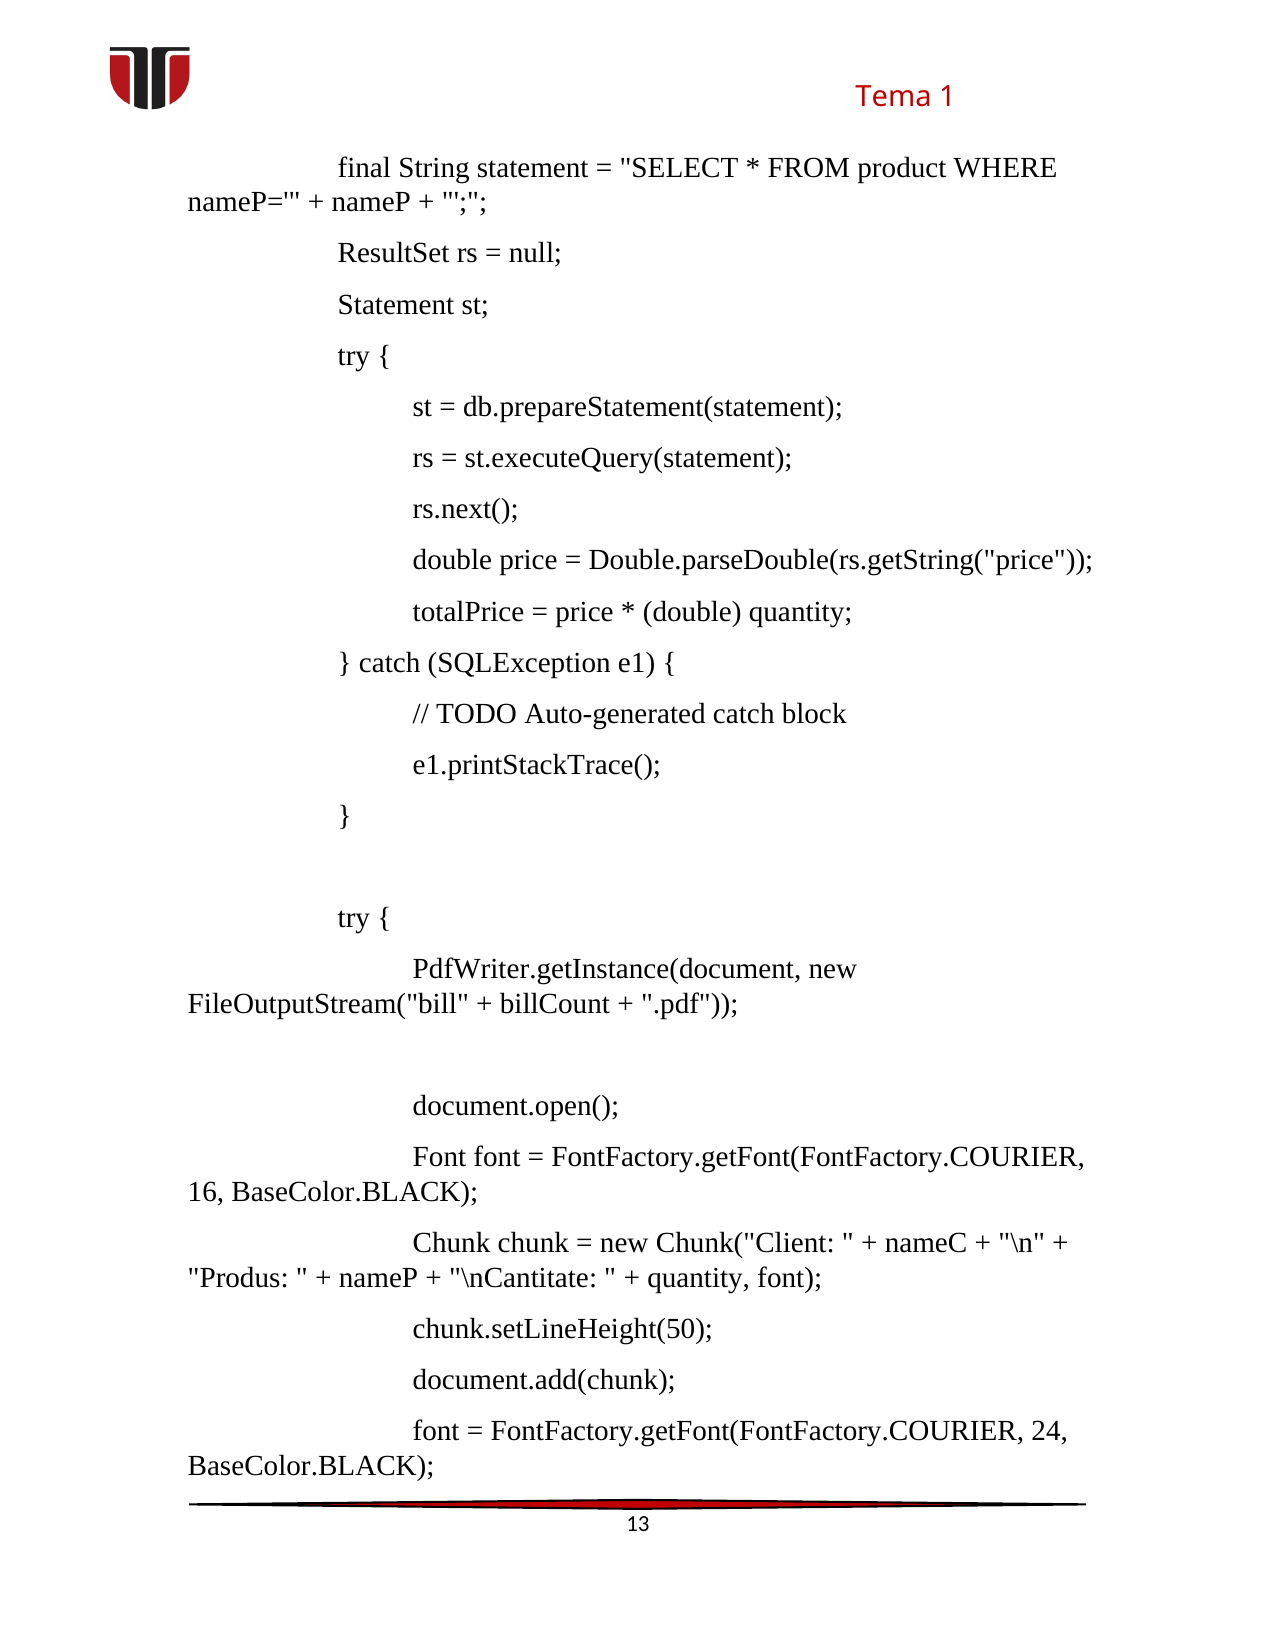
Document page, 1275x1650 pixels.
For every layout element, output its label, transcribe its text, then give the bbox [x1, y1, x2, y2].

text double price = Double.parseDouble(rs.getString("price")); [187, 542, 1125, 576]
text } catch (SQLException e1) { [187, 645, 1125, 678]
text document.add(chunk); [187, 1362, 1125, 1396]
text // TODO Auto-generated catch block [187, 696, 1125, 729]
text rs = st.executeQuery(statement); [187, 440, 1125, 474]
text Statement st; [187, 287, 1125, 320]
text totalPrice = price * (double) quantity; [187, 594, 1125, 627]
text ResultSet rs = null; [187, 236, 1125, 269]
text st = db.prepareStatement(statement); [187, 389, 1125, 423]
text font = FontFactory.getFont(FontFactory.COURIER, 24, BaseColor.BLACK); [187, 1413, 1125, 1481]
text document.open(); [187, 1088, 1125, 1122]
text try { [187, 901, 1125, 934]
text Chunk chunk = new Chunk("Client: " + nameC + "\n" + "Produs: " + nameP + "\nCantitate: " + quantity, font); [187, 1225, 1125, 1293]
text PdfWriter.getInstance(document, new FileOutputStream("bill" + billCount + ".pdf")); [187, 952, 1125, 1020]
text e1.printStackTrace(); [187, 747, 1125, 781]
text rs.next(); [187, 491, 1125, 525]
text chunk.setLineHeight(50); [187, 1311, 1125, 1344]
text Font font = FontFactory.getFont(FontFactory.COURIER, 16, BaseColor.BLACK); [187, 1139, 1125, 1208]
text final String statement = "SELECT * FROM product WHERE nameP='" + nameP + "';"; [187, 150, 1125, 218]
text try { [187, 338, 1125, 371]
text } [187, 798, 1125, 832]
